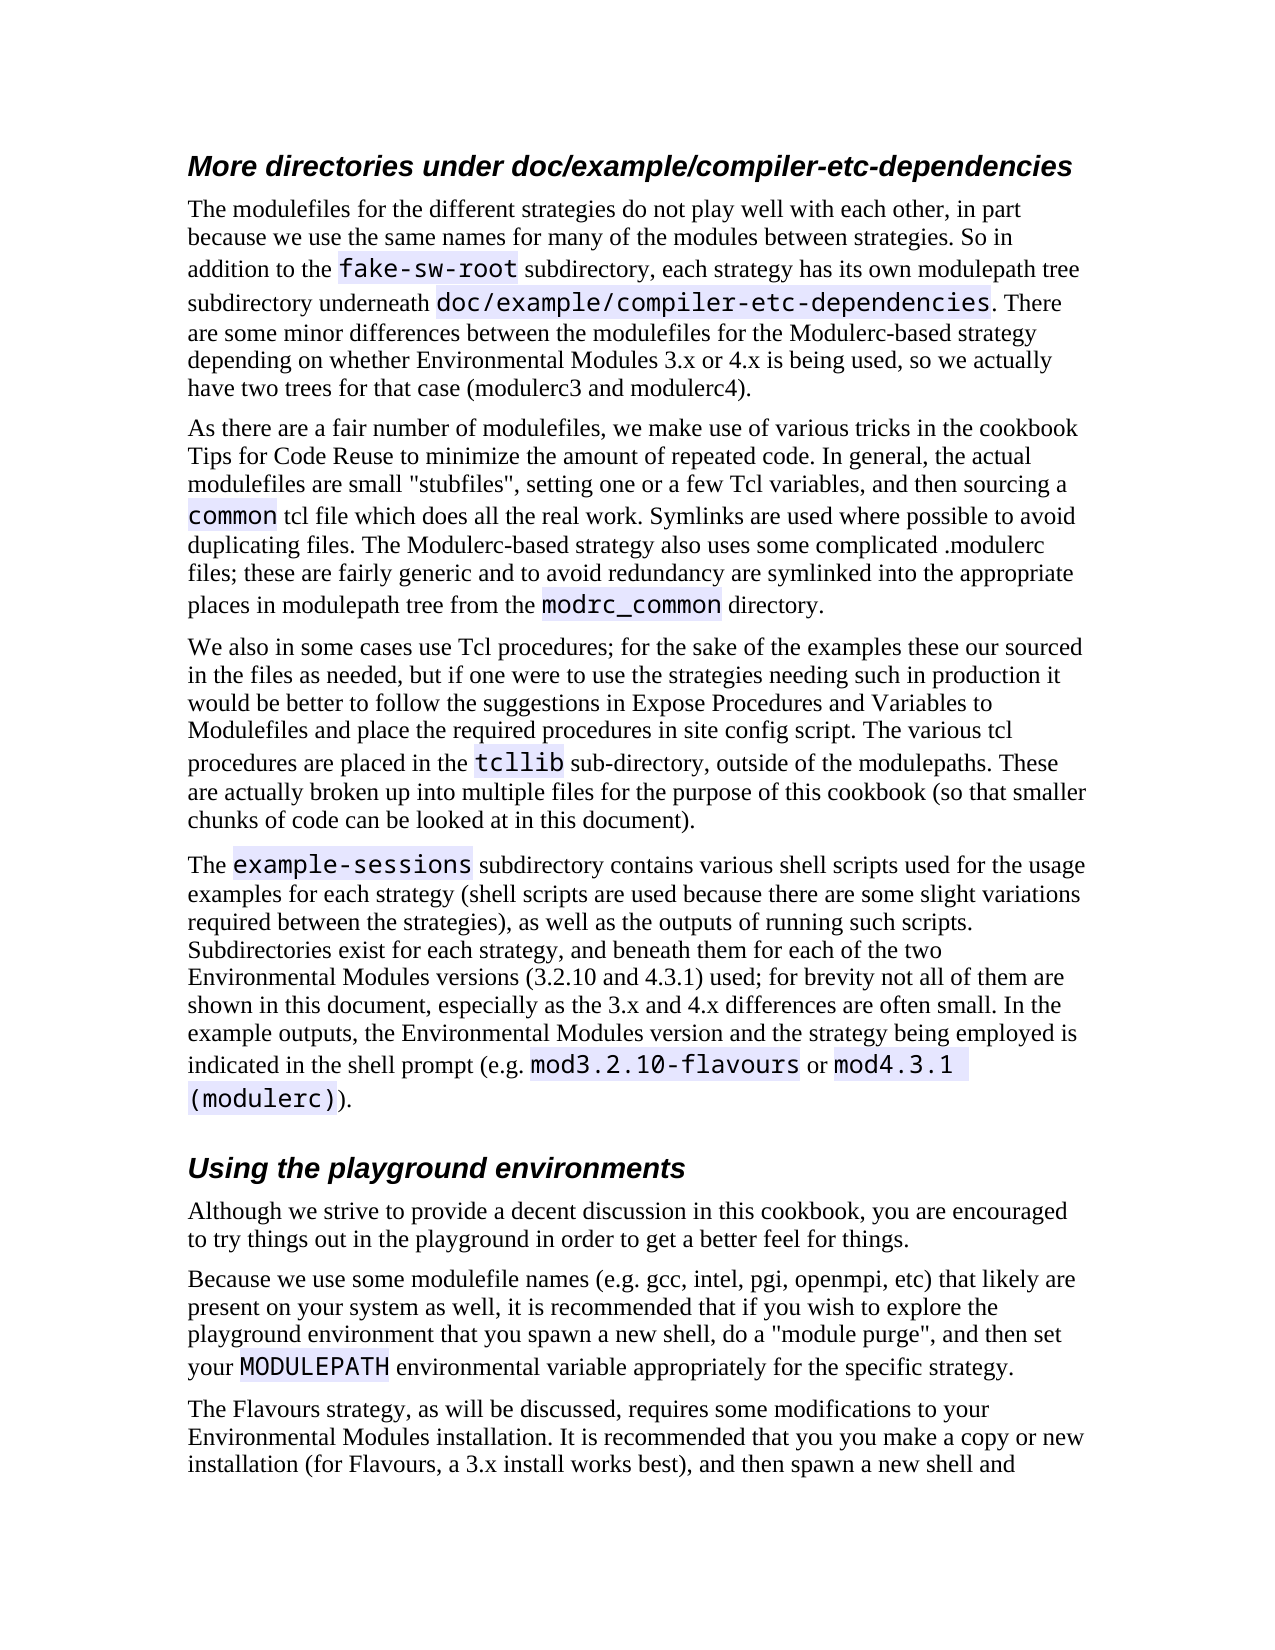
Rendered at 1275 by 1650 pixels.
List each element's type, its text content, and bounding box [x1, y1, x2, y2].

subtitle Using the playground environments [187, 1152, 1087, 1185]
subtitle More directories under doc/example/compiler-etc-dependencies [187, 150, 1087, 183]
text Although we strive to provide a decent discussion in this cookbook, you are encouraged to try things out in the playground in order to get a better feel for things. [187, 1197, 1087, 1253]
text Because we use some modulefile names (e.g. gcc, intel, pgi, openmpi, etc) that likely are present on your system as well, it is recommended that if you wish to explore the playground environment that you spawn a new shell, do a "module purge", and then set your MODULEPATH environmental variable appropriately for the specific strategy. [187, 1265, 1087, 1382]
text The Flavours strategy, as will be discussed, requires some modifications to your Environmental Modules installation. It is recommended that you you make a copy or new installation (for Flavours, a 3.x install works best), and then spawn a new shell and [187, 1395, 1087, 1478]
text The modulefiles for the different strategies do not play well with each other, in part because we use the same names for many of the modules between strategies. So in addition to the fake-sw-root subdirectory, each strategy has its own modulepath tree subdirectory underneath doc/example/compiler-etc-dependencies. There are some minor differences between the modulefiles for the Modulerc-based strategy depending on whether Environmental Modules 3.x or 4.x is being used, so we actually have two trees for that case (modulerc3 and modulerc4). [187, 195, 1087, 402]
text As there are a fair number of modulefiles, we make use of various tricks in the cookbook Tips for Code Reuse to minimize the amount of repeated code. In general, the actual modulefiles are small "stubfiles", setting one or a few Tcl variables, and then sourcing a common tcl file which does all the real work. Symlinks are used where possible to avoid duplicating files. The Modulerc-based strategy also uses some complicated .modulerc files; these are fairly generic and to avoid redundancy are symlinked into the appropriate places in modulepath tree from the modrc_common directory. [187, 414, 1087, 621]
text We also in some cases use Tcl procedures; for the sake of the examples these our sourced in the files as needed, but if one were to use the strategies needing such in production it would be better to follow the suggestions in Expose Procedures and Variables to Modulefiles and place the required procedures in site config script. The various tcl procedures are placed in the tcllib sub-directory, outside of the modulepaths. These are actually broken up into multiple files for the purpose of this cookbook (so that smaller chunks of code can be looked at in this document). [187, 633, 1087, 834]
text The example-sessions subdirectory contains various shell scripts used for the usage examples for each strategy (shell scripts are used because there are some slight variations required between the strategies), as well as the outputs of running such scripts. Subdirectories exist for each strategy, and beneath them for each of the two Environmental Modules versions (3.2.10 and 4.3.1) used; for brevity not all of them are shown in this document, especially as the 3.x and 4.x differences are often small. In the example outputs, the Environmental Modules version and the strategy being employed is indicated in the shell prompt (e.g. mod3.2.10-flavours or mod4.3.1 (modulerc)). [187, 846, 1087, 1115]
